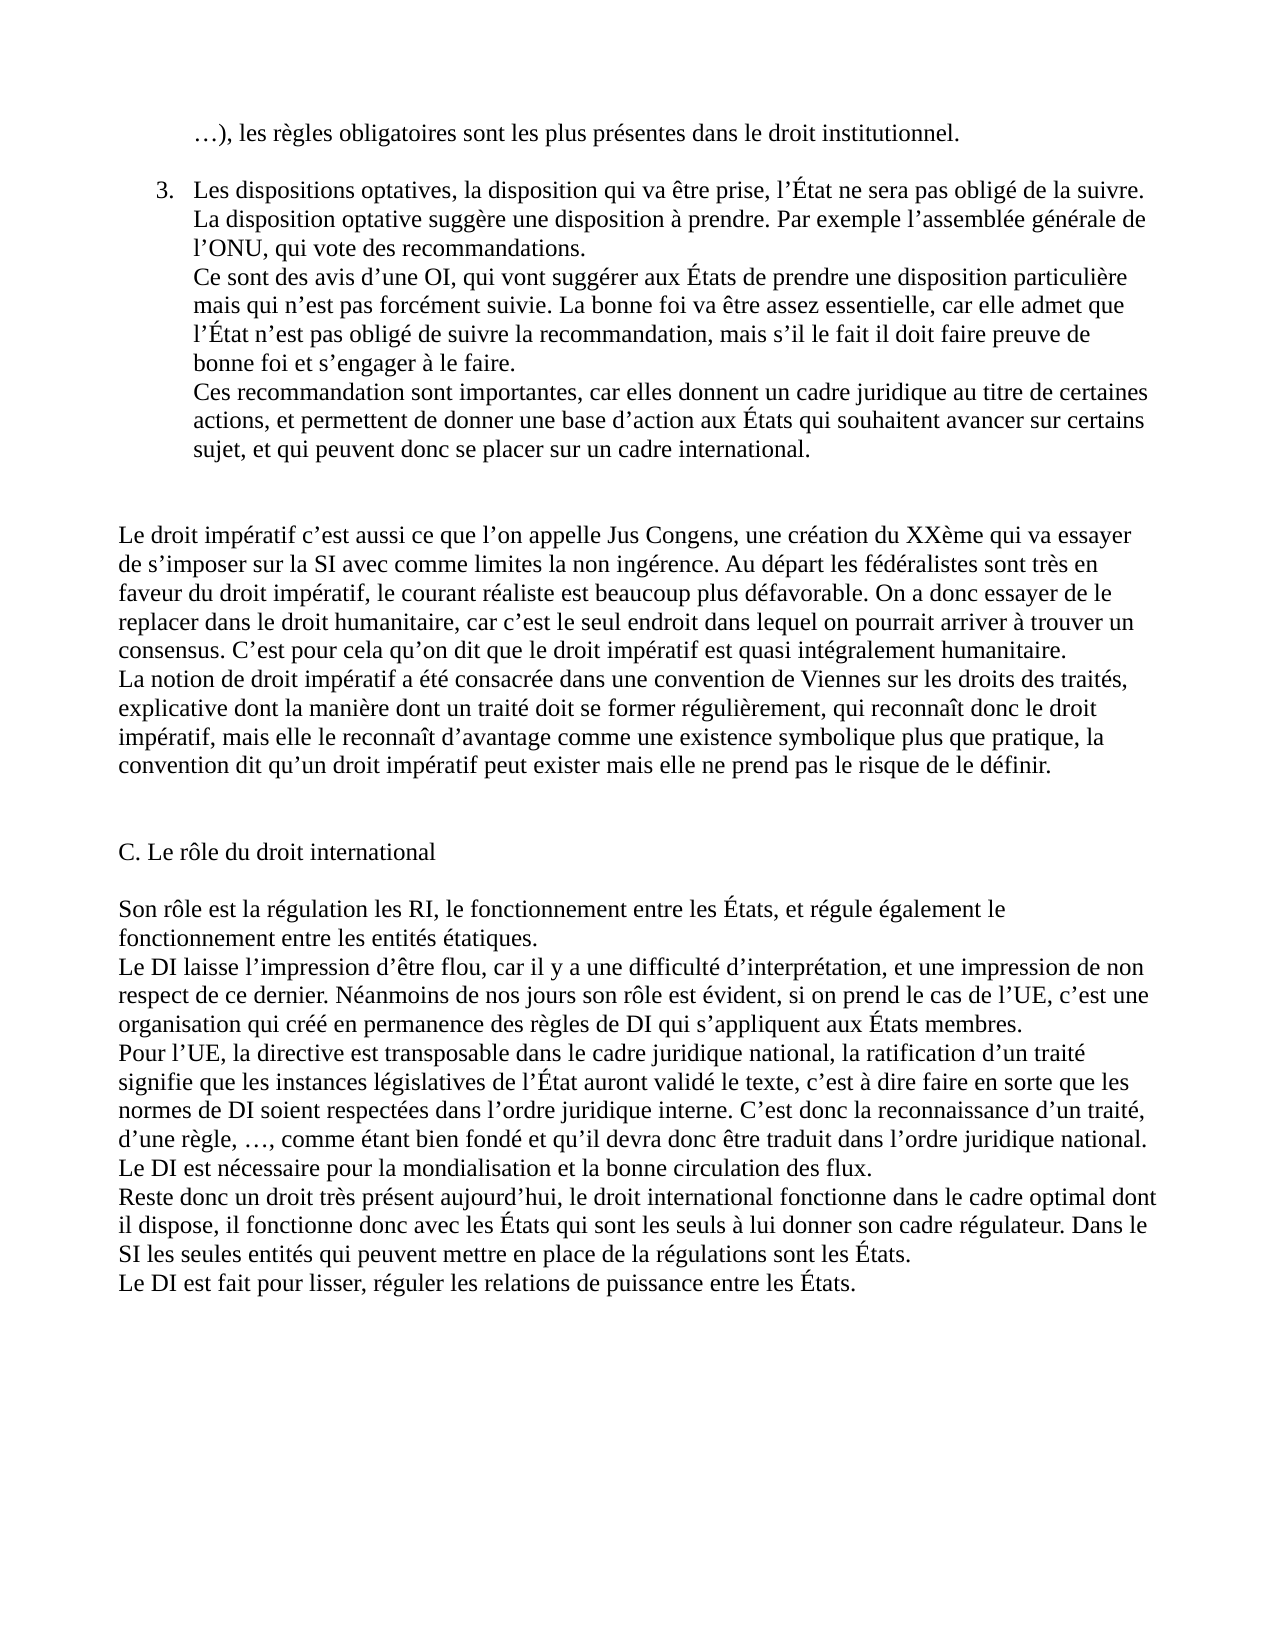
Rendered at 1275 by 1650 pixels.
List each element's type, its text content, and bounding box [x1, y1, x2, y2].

text Le droit impératif c’est aussi ce que l’on appelle Jus Congens, une création du XXème qui va essayer de s’imposer sur la SI avec comme limites la non ingérence. Au départ les fédéralistes sont très en faveur du droit impératif, le courant réaliste est beaucoup plus défavorable. On a donc essayer de le replacer dans le droit humanitaire, car c’est le seul endroit dans lequel on pourrait arriver à trouver un consensus. C’est pour cela qu’on dit que le droit impératif est quasi intégralement humanitaire. La notion de droit impératif a été consacrée dans une convention de Viennes sur les droits des traités, explicative dont la manière dont un traité doit se former régulièrement, qui reconnaît donc le droit impératif, mais elle le reconnaît d’avantage comme une existence symbolique plus que pratique, la convention dit qu’un droit impératif peut exister mais elle ne prend pas le risque de le définir. [118, 521, 1157, 808]
text C. Le rôle du droit international [118, 837, 1157, 866]
list …), les règles obligatoires sont les plus présentes dans le droit institutionnel. [156, 118, 1157, 176]
text Son rôle est la régulation les RI, le fonctionnement entre les États, et régule également le fonctionnement entre les entités étatiques. Le DI laisse l’impression d’être flou, car il y a une difficulté d’interprétation, et une impression de non respect de ce dernier. Néanmoins de nos jours son rôle est évident, si on prend le cas de l’UE, c’est une organisation qui créé en permanence des règles de DI qui s’appliquent aux États membres. Pour l’UE, la directive est transposable dans le cadre juridique national, la ratification d’un traité signifie que les instances législatives de l’État auront validé le texte, c’est à dire faire en sorte que les normes de DI soient respectées dans l’ordre juridique interne. C’est donc la reconnaissance d’un traité, d’une règle, …, comme étant bien fondé et qu’il devra donc être traduit dans l’ordre juridique national. [118, 894, 1157, 1153]
text Le DI est nécessaire pour la mondialisation et la bonne circulation des flux. [118, 1153, 1157, 1182]
text Le DI est fait pour lisser, réguler les relations de puissance entre les États. [118, 1268, 1157, 1297]
list Les dispositions optatives, la disposition qui va être prise, l’État ne sera pas obligé de la suivre. La disposition optative suggère une disposition à prendre. Par exemple l’assemblée générale de l’ONU, qui vote des recommandations. Ce sont des avis d’une OI, qui vont suggérer aux États de prendre une disposition particulière mais qui n’est pas forcément suivie. La bonne foi va être assez essentielle, car elle admet que l’État n’est pas obligé de suivre la recommandation, mais s’il le fait il doit faire preuve de bonne foi et s’engager à le faire. Ces recommandation sont importantes, car elles donnent un cadre juridique au titre de certaines actions, et permettent de donner une base d’action aux États qui souhaitent avancer sur certains sujet, et qui peuvent donc se placer sur un cadre international. [156, 176, 1157, 521]
text Reste donc un droit très présent aujourd’hui, le droit international fonctionne dans le cadre optimal dont il dispose, il fonctionne donc avec les États qui sont les seuls à lui donner son cadre régulateur. Dans le SI les seules entités qui peuvent mettre en place de la régulations sont les États. [118, 1182, 1157, 1268]
